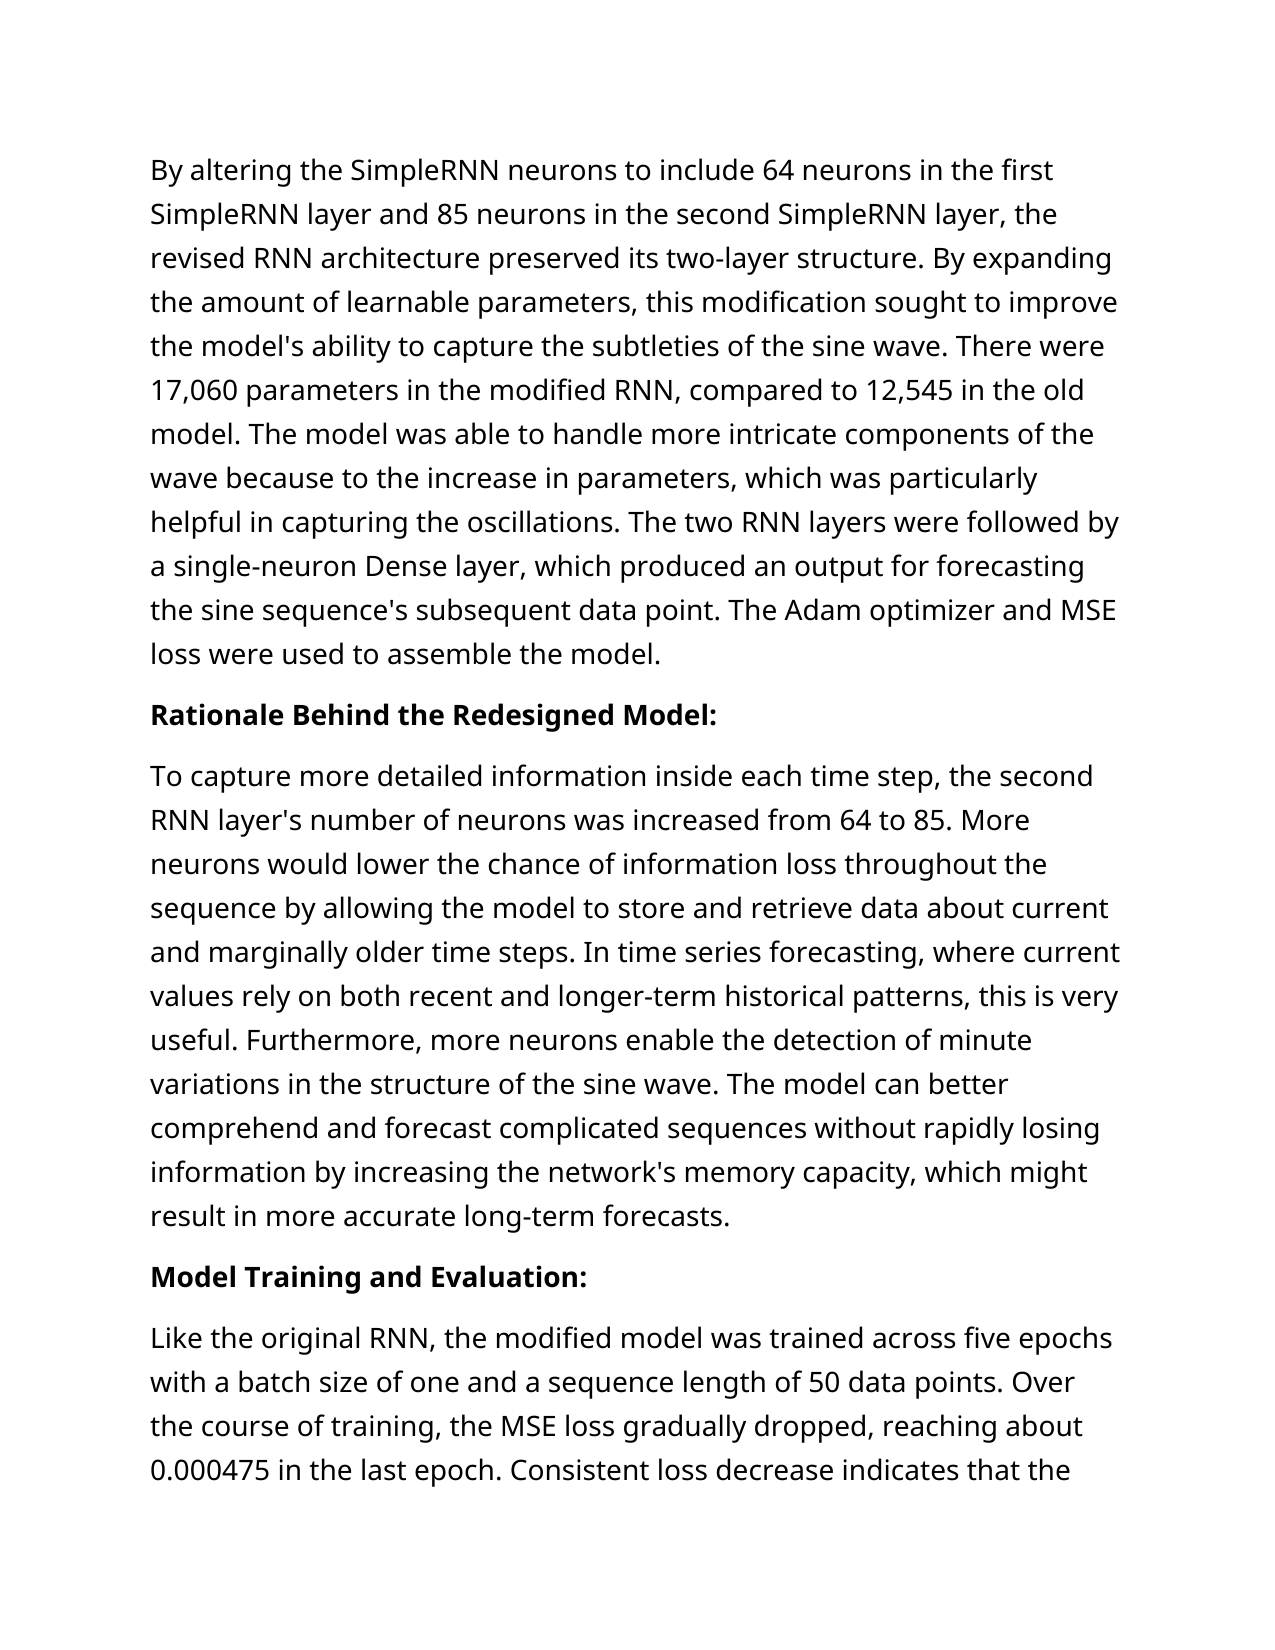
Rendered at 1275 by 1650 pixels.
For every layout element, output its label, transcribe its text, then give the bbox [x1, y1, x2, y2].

text Like the original RNN, the modified model was trained across five epochs with a batch size of one and a sequence length of 50 data points. Over the course of training, the MSE loss gradually dropped, reaching about 0.000475 in the last epoch. Consistent loss decrease indicates that the [150, 1318, 1125, 1489]
text By altering the SimpleRNN neurons to include 64 neurons in the first SimpleRNN layer and 85 neurons in the second SimpleRNN layer, the revised RNN architecture preserved its two-layer structure. By expanding the amount of learnable parameters, this modification sought to improve the model's ability to capture the subtleties of the sine wave. There were 17,060 parameters in the modified RNN, compared to 12,545 in the old model. The model was able to handle more intricate components of the wave because to the increase in parameters, which was particularly helpful in capturing the oscillations. The two RNN layers were followed by a single-neuron Dense layer, which produced an output for forecasting the sine sequence's subsequent data point. The Adam optimizer and MSE loss were used to assemble the model. [150, 150, 1125, 673]
text Model Training and Evaluation: [150, 1257, 1125, 1296]
text To capture more detailed information inside each time step, the second RNN layer's number of neurons was increased from 64 to 85. More neurons would lower the chance of information loss throughout the sequence by allowing the model to store and retrieve data about current and marginally older time steps. In time series forecasting, where current values rely on both recent and longer-term historical patterns, this is very useful. Furthermore, more neurons enable the detection of minute variations in the structure of the sine wave. The model can better comprehend and forecast complicated sequences without rapidly losing information by increasing the network's memory capacity, which might result in more accurate long-term forecasts. [150, 756, 1125, 1235]
text Rationale Behind the Redesigned Model: [150, 695, 1125, 734]
